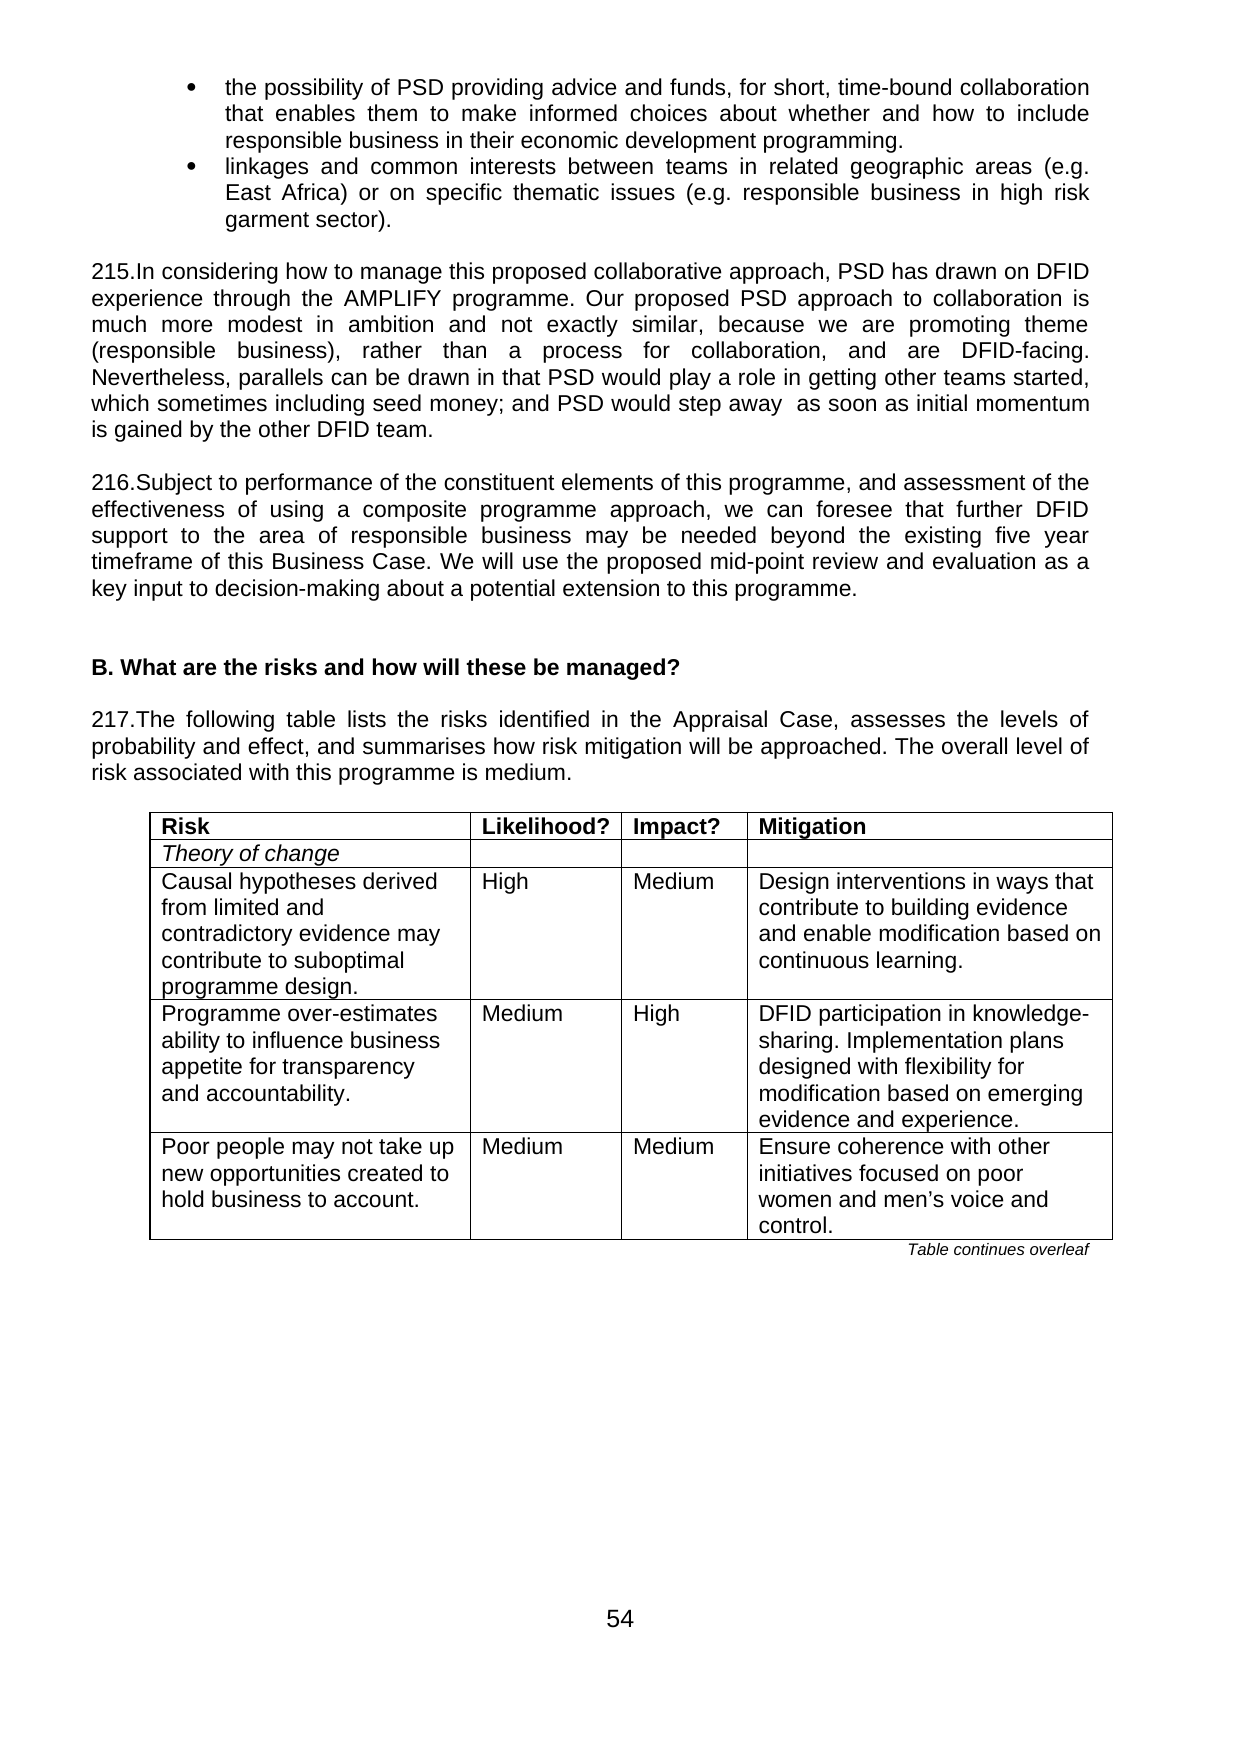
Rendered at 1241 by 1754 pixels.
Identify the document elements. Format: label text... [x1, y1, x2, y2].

list Subject to performance of the constituent elements of this programme, and assessment of the effectiveness of using a composite programme approach, we can foresee that further DFID support to the area of responsible business may be needed beyond the existing five year timeframe of this Business Case. We will use the proposed mid-point review and evaluation as a key input to decision-making about a potential extension to this programme. [150, 469, 1090, 601]
table_cell [471, 840, 621, 867]
list the possibility of PSD providing advice and funds, for short, time-bound collaboration that enables them to make informed choices about whether and how to include responsible business in their economic development programming. [187, 74, 1090, 153]
table_cell Design interventions in ways that contribute to building evidence and enable modification based on continuous learning. [748, 868, 1112, 999]
table_header Risk [151, 813, 470, 839]
table_cell Medium [622, 868, 747, 999]
table_cell Programme over-estimates ability to influence business appetite for transparency and accountability. [151, 1000, 470, 1132]
table_cell Ensure coherence with other initiatives focused on poor women and men’s voice and control. [748, 1133, 1112, 1239]
table_cell [748, 840, 1112, 867]
table_cell Medium [471, 1000, 621, 1132]
table_cell Causal hypotheses derived from limited and contradictory evidence may contribute to suboptimal programme design. [151, 868, 470, 999]
table_header Impact? [622, 813, 747, 839]
text B. What are the risks and how will these be managed? [91, 654, 1090, 680]
table_cell Medium [471, 1133, 621, 1239]
table_header Likelihood? [471, 813, 621, 839]
list linkages and common interests between teams in related geographic areas (e.g. East Africa) or on specific thematic issues (e.g. responsible business in high risk garment sector). [187, 153, 1090, 232]
text Table continues overleaf [150, 1240, 1090, 1259]
table_cell High [471, 868, 621, 999]
table_header Mitigation [748, 813, 1112, 839]
table_cell [622, 840, 747, 867]
table_cell DFID participation in knowledge-sharing. Implementation plans designed with flexibility for modification based on emerging evidence and experience. [748, 1000, 1112, 1132]
list The following table lists the risks identified in the Appraisal Case, assesses the levels of probability and effect, and summarises how risk mitigation will be approached. The overall level of risk associated with this programme is medium. [150, 706, 1090, 785]
table_cell Medium [622, 1133, 747, 1239]
list In considering how to manage this proposed collaborative approach, PSD has drawn on DFID experience through the AMPLIFY programme. Our proposed PSD approach to collaboration is much more modest in ambition and not exactly similar, because we are promoting theme (responsible business), rather than a process for collaboration, and are DFID-facing. Nevertheless, parallels can be drawn in that PSD would play a role in getting other teams started, which sometimes including seed money; and PSD would step away as soon as initial momentum is gained by the other DFID team. [150, 258, 1090, 443]
table_cell Theory of change [151, 840, 470, 867]
table_cell Poor people may not take up new opportunities created to hold business to account. [151, 1133, 470, 1239]
table_cell High [622, 1000, 747, 1132]
